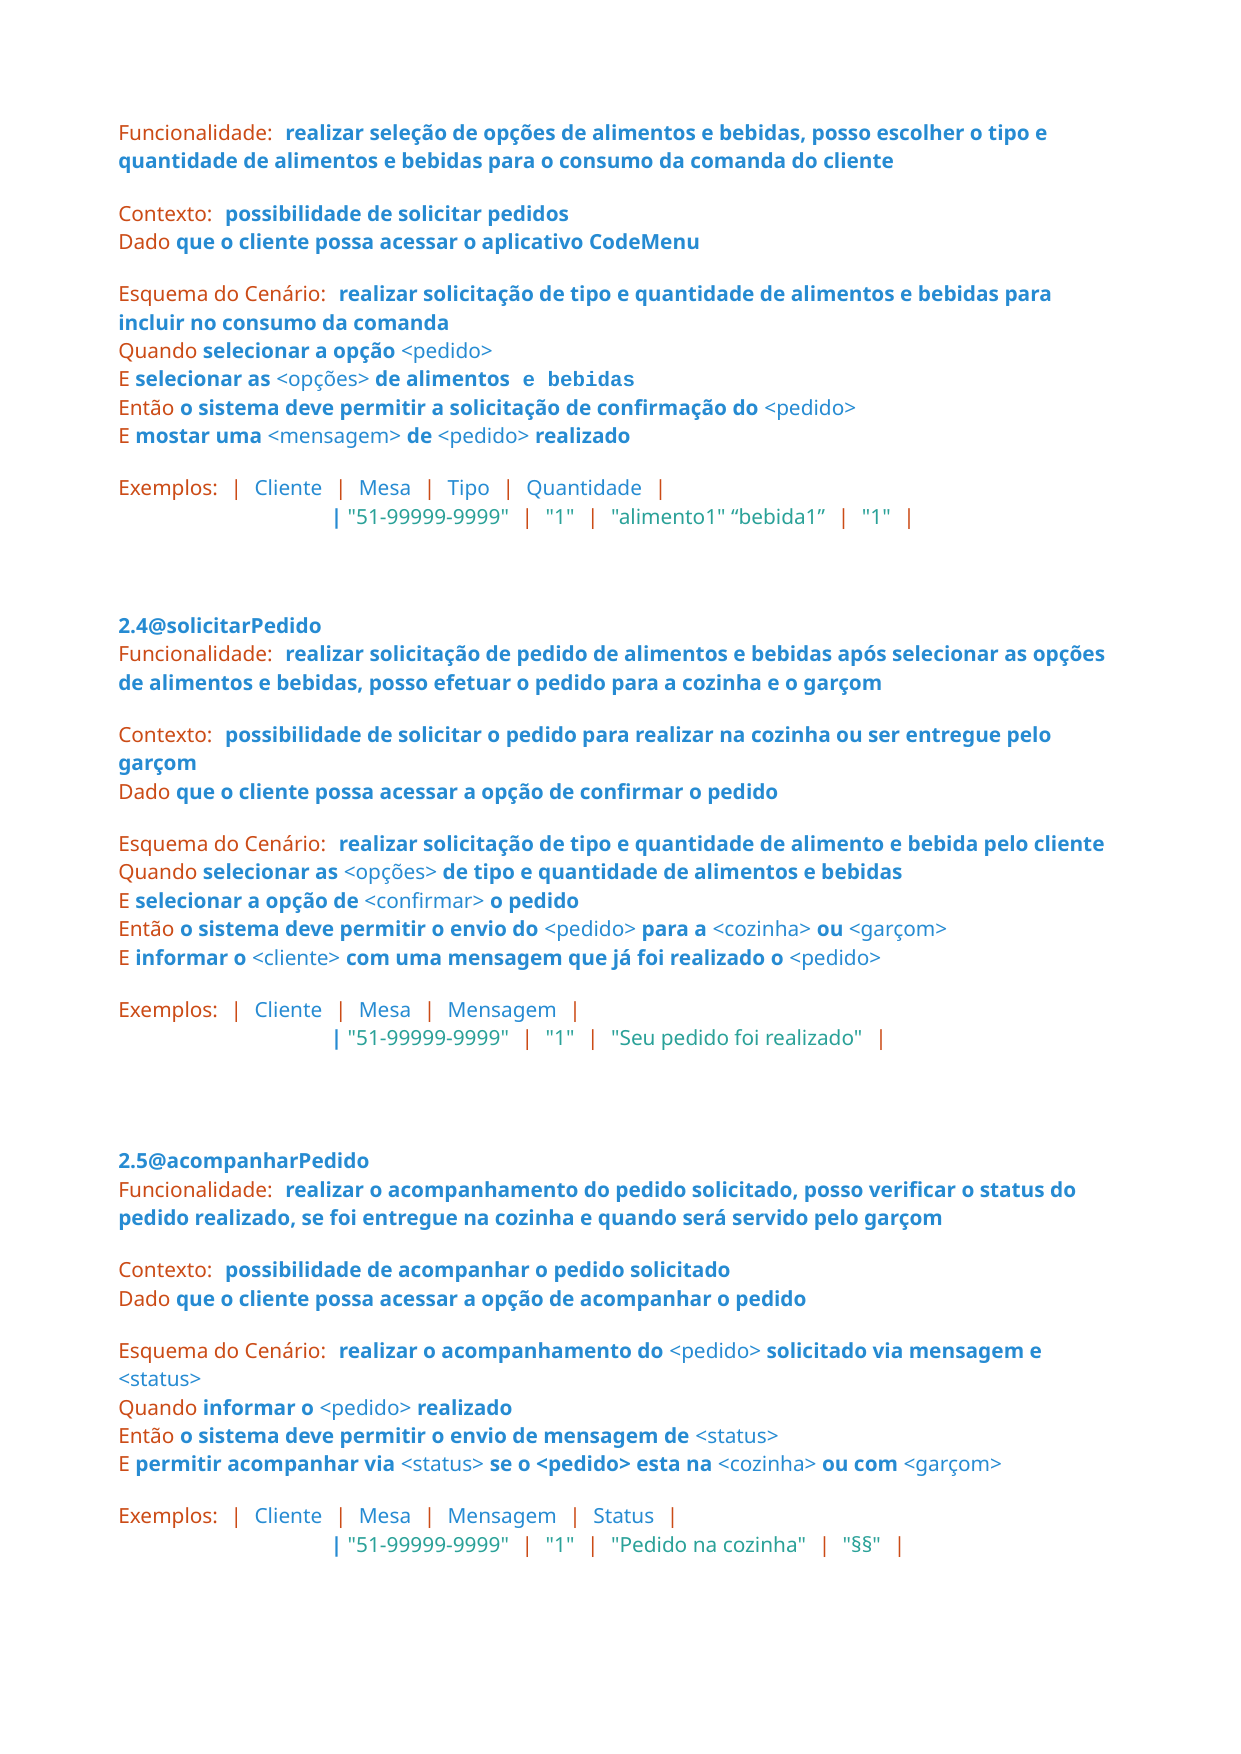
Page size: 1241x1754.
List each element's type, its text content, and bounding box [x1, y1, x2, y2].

text Funcionalidade: realizar o acompanhamento do pedido solicitado, posso verificar o status do pedido realizado, se foi entregue na cozinha e quando será servido pelo garçom [118, 1175, 1122, 1232]
text 2.5@acompanharPedido [118, 1146, 1122, 1175]
text Dado que o cliente possa acessar o aplicativo CodeMenu [118, 227, 1122, 256]
text Dado que o cliente possa acessar a opção de acompanhar o pedido [118, 1284, 1122, 1312]
text Dado que o cliente possa acessar a opção de confirmar o pedido [118, 777, 1122, 805]
text Funcionalidade: realizar seleção de opções de alimentos e bebidas, posso escolher o tipo e quantidade de alimentos e bebidas para o consumo da comanda do cliente [118, 118, 1122, 175]
text Exemplos: | Cliente | Mesa | Tipo | Quantidade | [118, 473, 1122, 502]
text Exemplos: | Cliente | Mesa | Mensagem | Status | [118, 1502, 1122, 1530]
text Contexto: possibilidade de acompanhar o pedido solicitado [118, 1255, 1122, 1284]
text Esquema do Cenário: realizar o acompanhamento do <pedido> solicitado via mensagem e <status> [118, 1336, 1122, 1393]
text | "51-99999-9999" | "1" | "Pedido na cozinha" | "§§" | [118, 1530, 1122, 1558]
text Então o sistema deve permitir a solicitação de confirmação do <pedido> [118, 393, 1122, 421]
text E selecionar as <opções> de alimentos e bebidas [118, 364, 1122, 393]
text Contexto: possibilidade de solicitar o pedido para realizar na cozinha ou ser entregue pelo garçom [118, 720, 1122, 777]
text E selecionar a opção de <confirmar> o pedido [118, 886, 1122, 914]
text E mostar uma <mensagem> de <pedido> realizado [118, 421, 1122, 450]
text Quando selecionar a opção <pedido> [118, 336, 1122, 364]
text Contexto: possibilidade de solicitar pedidos [118, 199, 1122, 227]
text Esquema do Cenário: realizar solicitação de tipo e quantidade de alimento e bebida pelo cliente [118, 829, 1122, 857]
text | "51-99999-9999" | "1" | "Seu pedido foi realizado" | [118, 1023, 1122, 1052]
text Funcionalidade: realizar solicitação de pedido de alimentos e bebidas após selecionar as opções de alimentos e bebidas, posso efetuar o pedido para a cozinha e o garçom [118, 639, 1122, 696]
text | "51-99999-9999" | "1" | "alimento1" “bebida1” | "1" | [118, 502, 1122, 530]
text E permitir acompanhar via <status> se o <pedido> esta na <cozinha> ou com <garçom> [118, 1449, 1122, 1478]
text Esquema do Cenário: realizar solicitação de tipo e quantidade de alimentos e bebidas para incluir no consumo da comanda [118, 279, 1122, 336]
text Então o sistema deve permitir o envio do <pedido> para a <cozinha> ou <garçom> [118, 914, 1122, 943]
text Exemplos: | Cliente | Mesa | Mensagem | [118, 995, 1122, 1023]
text Quando selecionar as <opções> de tipo e quantidade de alimentos e bebidas [118, 857, 1122, 886]
text Então o sistema deve permitir o envio de mensagem de <status> [118, 1421, 1122, 1449]
text 2.4@solicitarPedido [118, 611, 1122, 639]
text Quando informar o <pedido> realizado [118, 1393, 1122, 1421]
text E informar o <cliente> com uma mensagem que já foi realizado o <pedido> [118, 943, 1122, 971]
